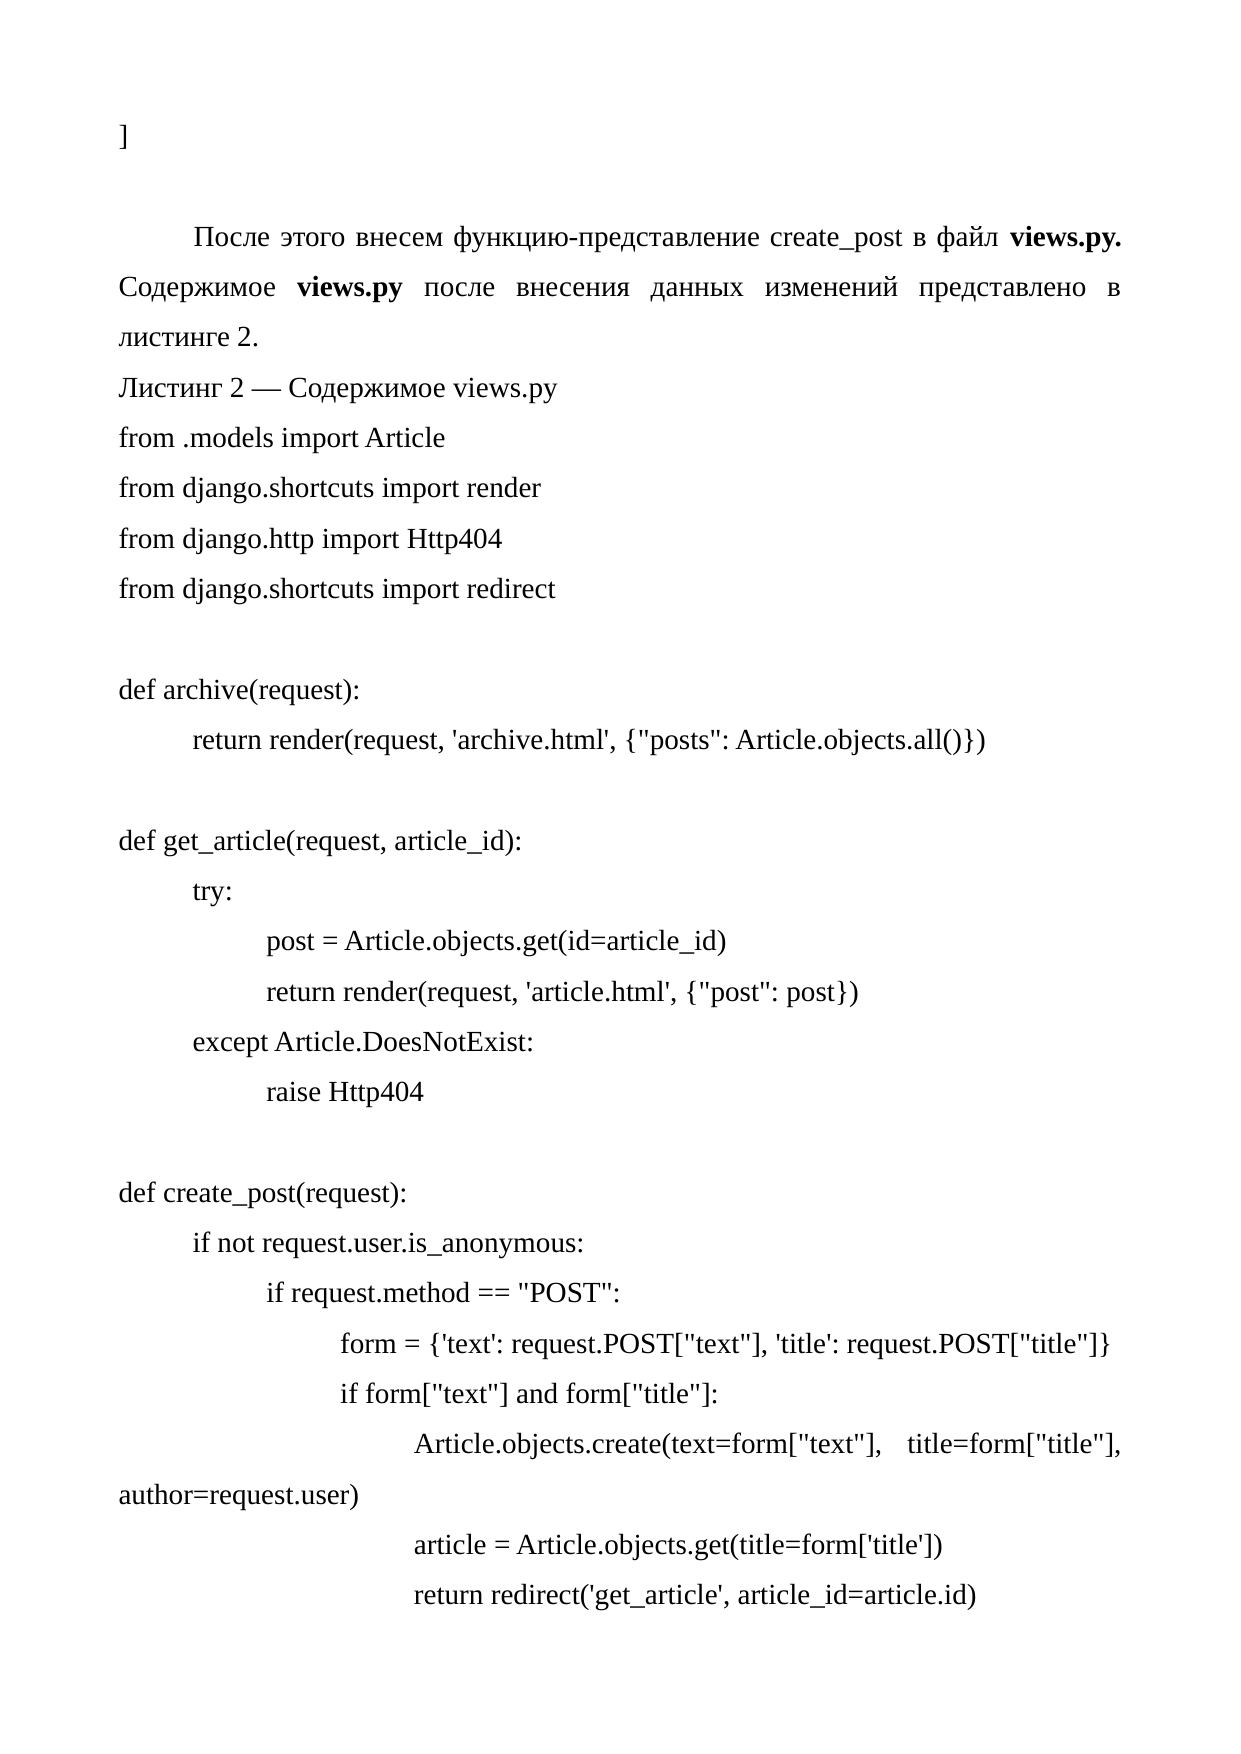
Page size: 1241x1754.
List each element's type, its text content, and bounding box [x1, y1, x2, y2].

text def create_post(request): [118, 1175, 1122, 1208]
text raise Http404 [118, 1074, 1122, 1108]
text return render(request, 'archive.html', {"posts": Article.objects.all()}) [118, 722, 1122, 756]
text Листинг 2 — Содержимое views.py [118, 370, 1122, 403]
text from django.http import Http404 [118, 521, 1122, 554]
text if request.method == "POST": [118, 1276, 1122, 1309]
text from django.shortcuts import render [118, 471, 1122, 504]
text article = Article.objects.get(title=form['title']) [118, 1527, 1122, 1561]
text Article.objects.create(text=form["text"], title=form["title"], author=request.user) [118, 1426, 1122, 1510]
text def archive(request): [118, 672, 1122, 705]
text except Article.DoesNotExist: [118, 1024, 1122, 1057]
text return render(request, 'article.html', {"post": post}) [118, 974, 1122, 1007]
text if form["text"] and form["title"]: [118, 1376, 1122, 1410]
text После этого внесем функцию-представление create_post в файл views.py. Содержимое views.py после внесения данных изменений представлено в листинге 2. [118, 219, 1122, 353]
text form = {'text': request.POST["text"], 'title': request.POST["title"]} [118, 1326, 1122, 1359]
text from django.shortcuts import redirect [118, 571, 1122, 605]
text post = Article.objects.get(id=article_id) [118, 923, 1122, 957]
text try: [118, 873, 1122, 907]
text if not request.user.is_anonymous: [118, 1225, 1122, 1259]
text return redirect('get_article', article_id=article.id) [118, 1577, 1122, 1611]
text ] [118, 118, 1122, 152]
text from .models import Article [118, 420, 1122, 454]
text def get_article(request, article_id): [118, 823, 1122, 856]
